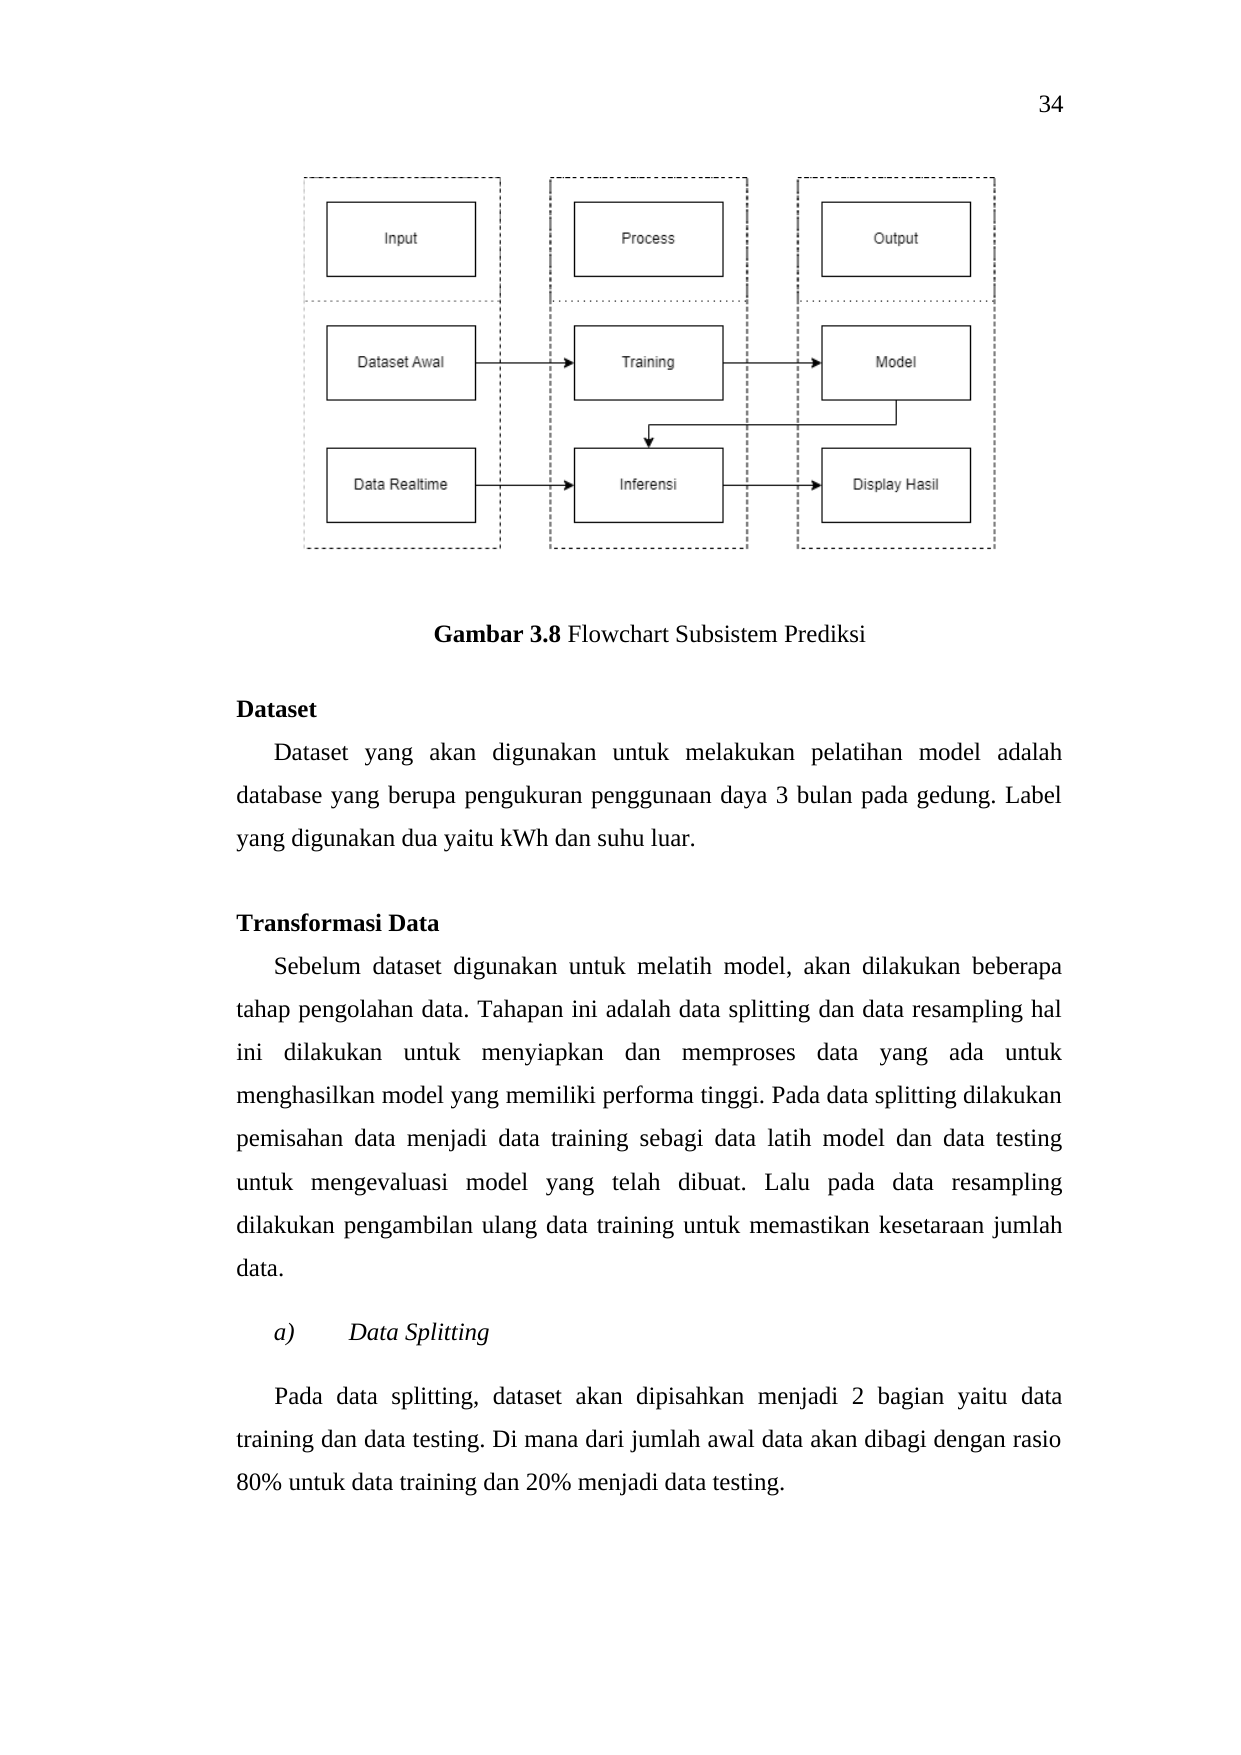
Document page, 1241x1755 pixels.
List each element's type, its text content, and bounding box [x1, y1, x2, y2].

subtitle Transformasi Data [236, 908, 1063, 937]
text Dataset yang akan digunakan untuk melakukan pelatihan model adalah database yang berupa pengukuran penggunaan daya 3 bulan pada gedung. Label yang digunakan dua yaitu kWh dan suhu luar. [236, 737, 1063, 852]
list Data Splitting [274, 1317, 1063, 1346]
text Sebelum dataset digunakan untuk melatih model, akan dilakukan beberapa tahap pengolahan data. Tahapan ini adalah data splitting dan data resampling hal ini dilakukan untuk menyiapkan dan memproses data yang ada untuk menghasilkan model yang memiliki performa tinggi. Pada data splitting dilakukan pemisahan data menjadi data training sebagi data latih model dan data testing untuk mengevaluasi model yang telah dibuat. Lalu pada data resampling dilakukan pengambilan ulang data training untuk memastikan kesetaraan jumlah data. [236, 951, 1063, 1282]
list Pada data splitting, dataset akan dipisahkan menjadi 2 bagian yaitu data training dan data testing. Di mana dari jumlah awal data akan dibagi dengan rasio 80% untuk data training dan 20% menjadi data testing. [236, 1381, 1063, 1496]
text Gambar 3.8 Flowchart Subsistem Prediksi [236, 619, 1063, 648]
subtitle Dataset [236, 694, 1063, 722]
